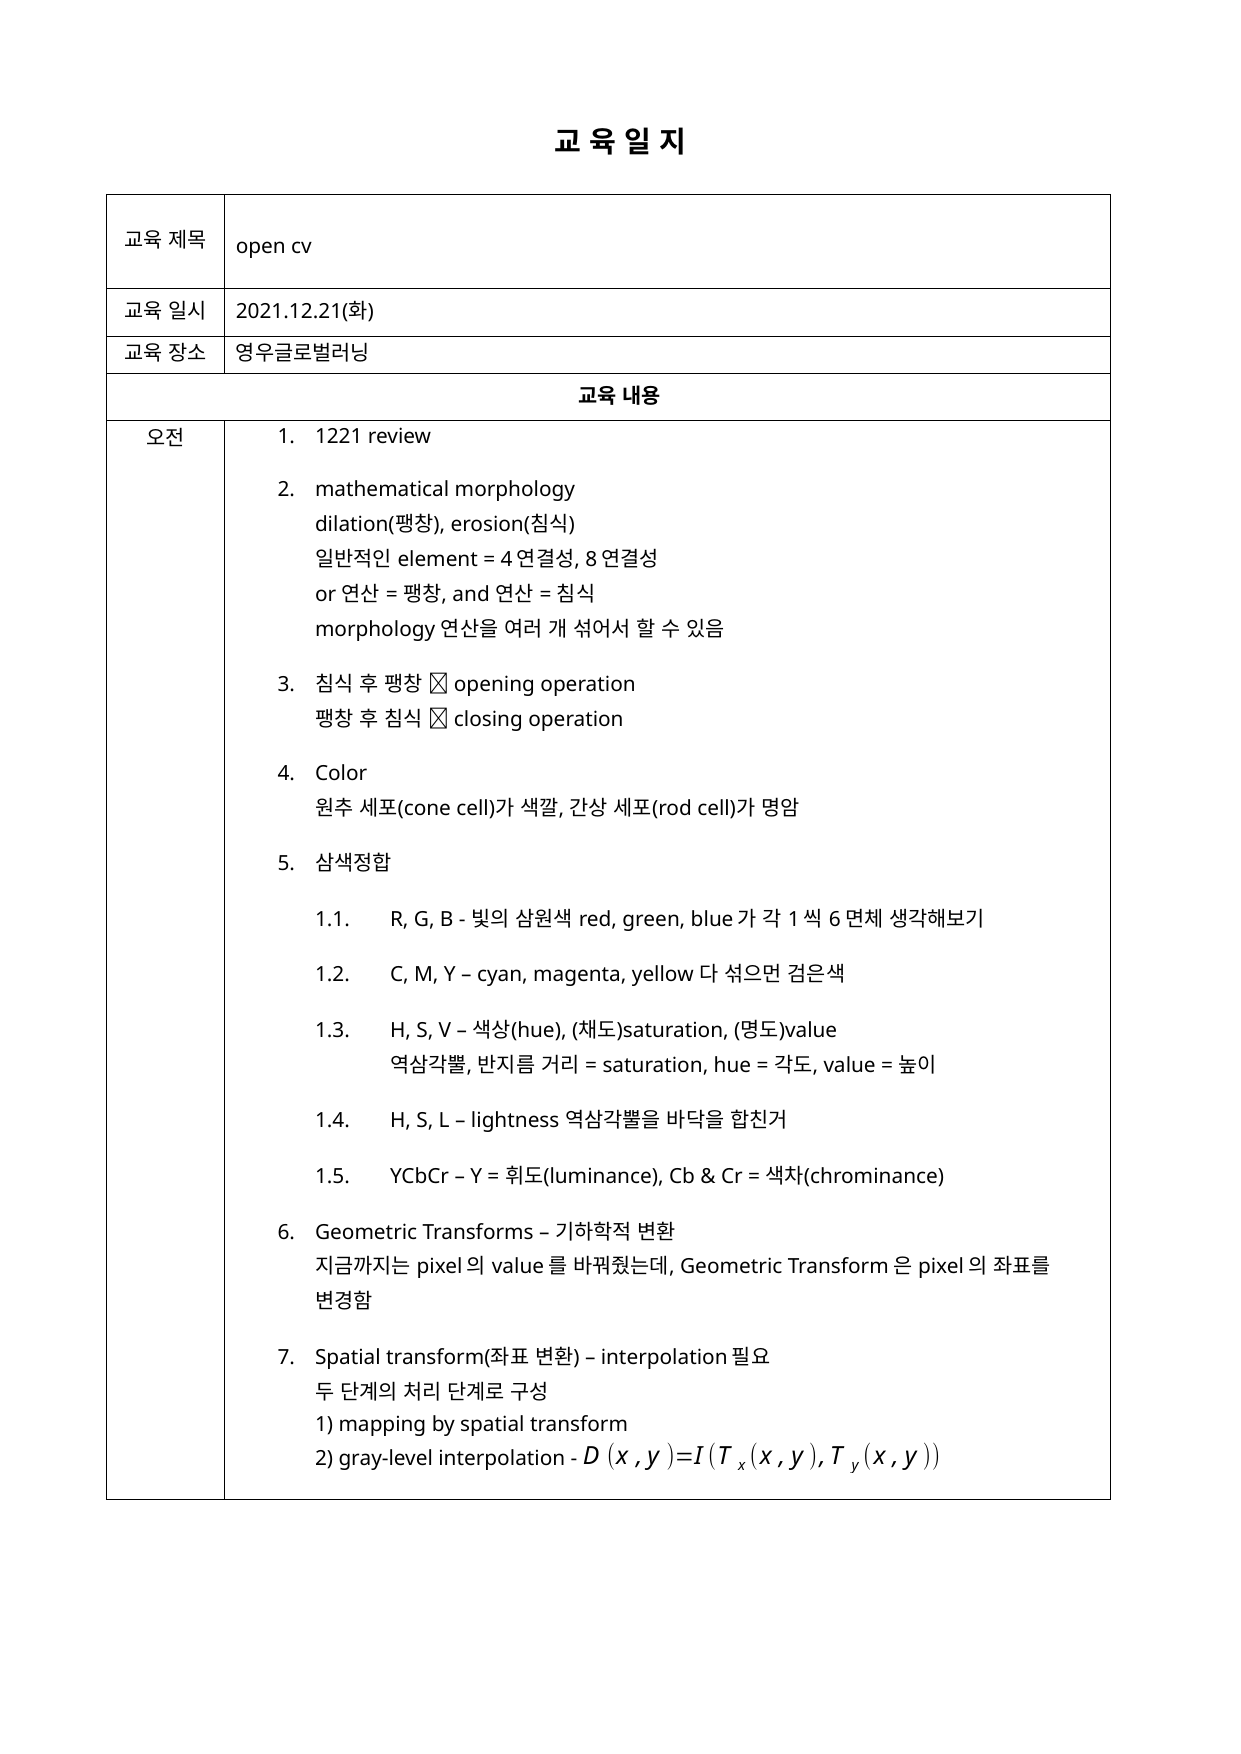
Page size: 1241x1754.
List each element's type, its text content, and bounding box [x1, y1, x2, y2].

table_cell 교육 장소 [107, 337, 224, 373]
table_header 교육 제목 [107, 195, 224, 288]
table_cell 2021.12.21(화) [225, 289, 1110, 336]
table_cell 오전 [107, 421, 224, 1499]
table_cell 1221 review mathematical morphology dilation(팽창), erosion(침식) 일반적인 element = 4연결성, 8연결성 or 연산 = 팽창, and 연산 = 침식 morphology 연산을 여러 개 섞어서 할 수 있음 침식 후 팽창  opening operation 팽창 후 침식  closing operation Color 원추 세포(cone cell)가 색깔, 간상 세포(rod cell)가 명암 삼색정합 R, G, B - 빛의 삼원색 red, green, blue가 각 1씩 6면체 생각해보기 C, M, Y – cyan, magenta, yellow 다 섞으먼 검은색 H, S, V – 색상(hue), (채도)saturation, (명도)value 역삼각뿔, 반지름 거리 = saturation, hue = 각도, value = 높이 H, S, L – lightness 역삼각뿔을 바닥을 합친거 YCbCr – Y = 휘도(luminance), Cb & Cr = 색차(chrominance) Geometric Transforms – 기하학적 변환 지금까지는 pixel의 value를 바꿔줬는데, Geometric Transform은 pixel의 좌표를 변경함 Spatial transform(좌표 변환) – interpolation필요 두 단계의 처리 단계로 구성 1) mapping by spatial transform 2) gray-level interpolation - forward mapping 변환 수식에 의해 입력 좌표를 출력 좌표로 변환하는 과정 2배로 늘릴 때 정의되지 않은 pixel hole이 발생 backward mapping 출력 영상의 각 픽셀 좌표에 대응하는 원본 영상의 좌표를 계산하여 해당 픽셀의 밝기 값을 결정하는 방법 forward mapping과 달리 출력 영상에서 정의되지 않은 픽셀 방지 계산된 좌표가 정수가 아닌 경우 발생하기 때문에 interpolation 적용 Linear transform 선형대수로 연산하는 것인가..? 수학 공부 더 해야함 Linear transform으로 translation, rotation, scaling, skew(shear) 가능 warping – 구불구불해지는 수식이 있음 morphing – 하나의 영상을 서서히 변화시켜 다른 영상으로 변화시키는 기술 interpolation – 결과 픽셀에 정확하게 대응되는 입력 픽셀이 없는 경우 주변 픽셀들을 고려하여 새로운 값을 생성하는 방법 interpolation 종류 Nearest neighbor – 가까운 값으로 대치, 처리속도가 빠른데 화질이 안좋음 Neighbor averaging – 가까운 값들의 평균을 넣음 bilinear – bi(두방향)거리를 계산하고 가중치를 곱한 값의 합을 사용 higher order – 고차 보간법 aliasing : 영상의 크기를 많이 축소하려고 너무 낮은 비율로 샘플링을 수행하면 화소 수를 너무 적게 취하게 되어 영상의 세부 내용을 상실하게 되는 형상 [225, 421, 1110, 1499]
table_header open cv [225, 195, 1110, 288]
table_cell 영우글로벌러닝 [225, 337, 1110, 373]
table_cell 교육 내용 [107, 374, 1110, 420]
table_cell 교육 일시 [107, 289, 224, 336]
